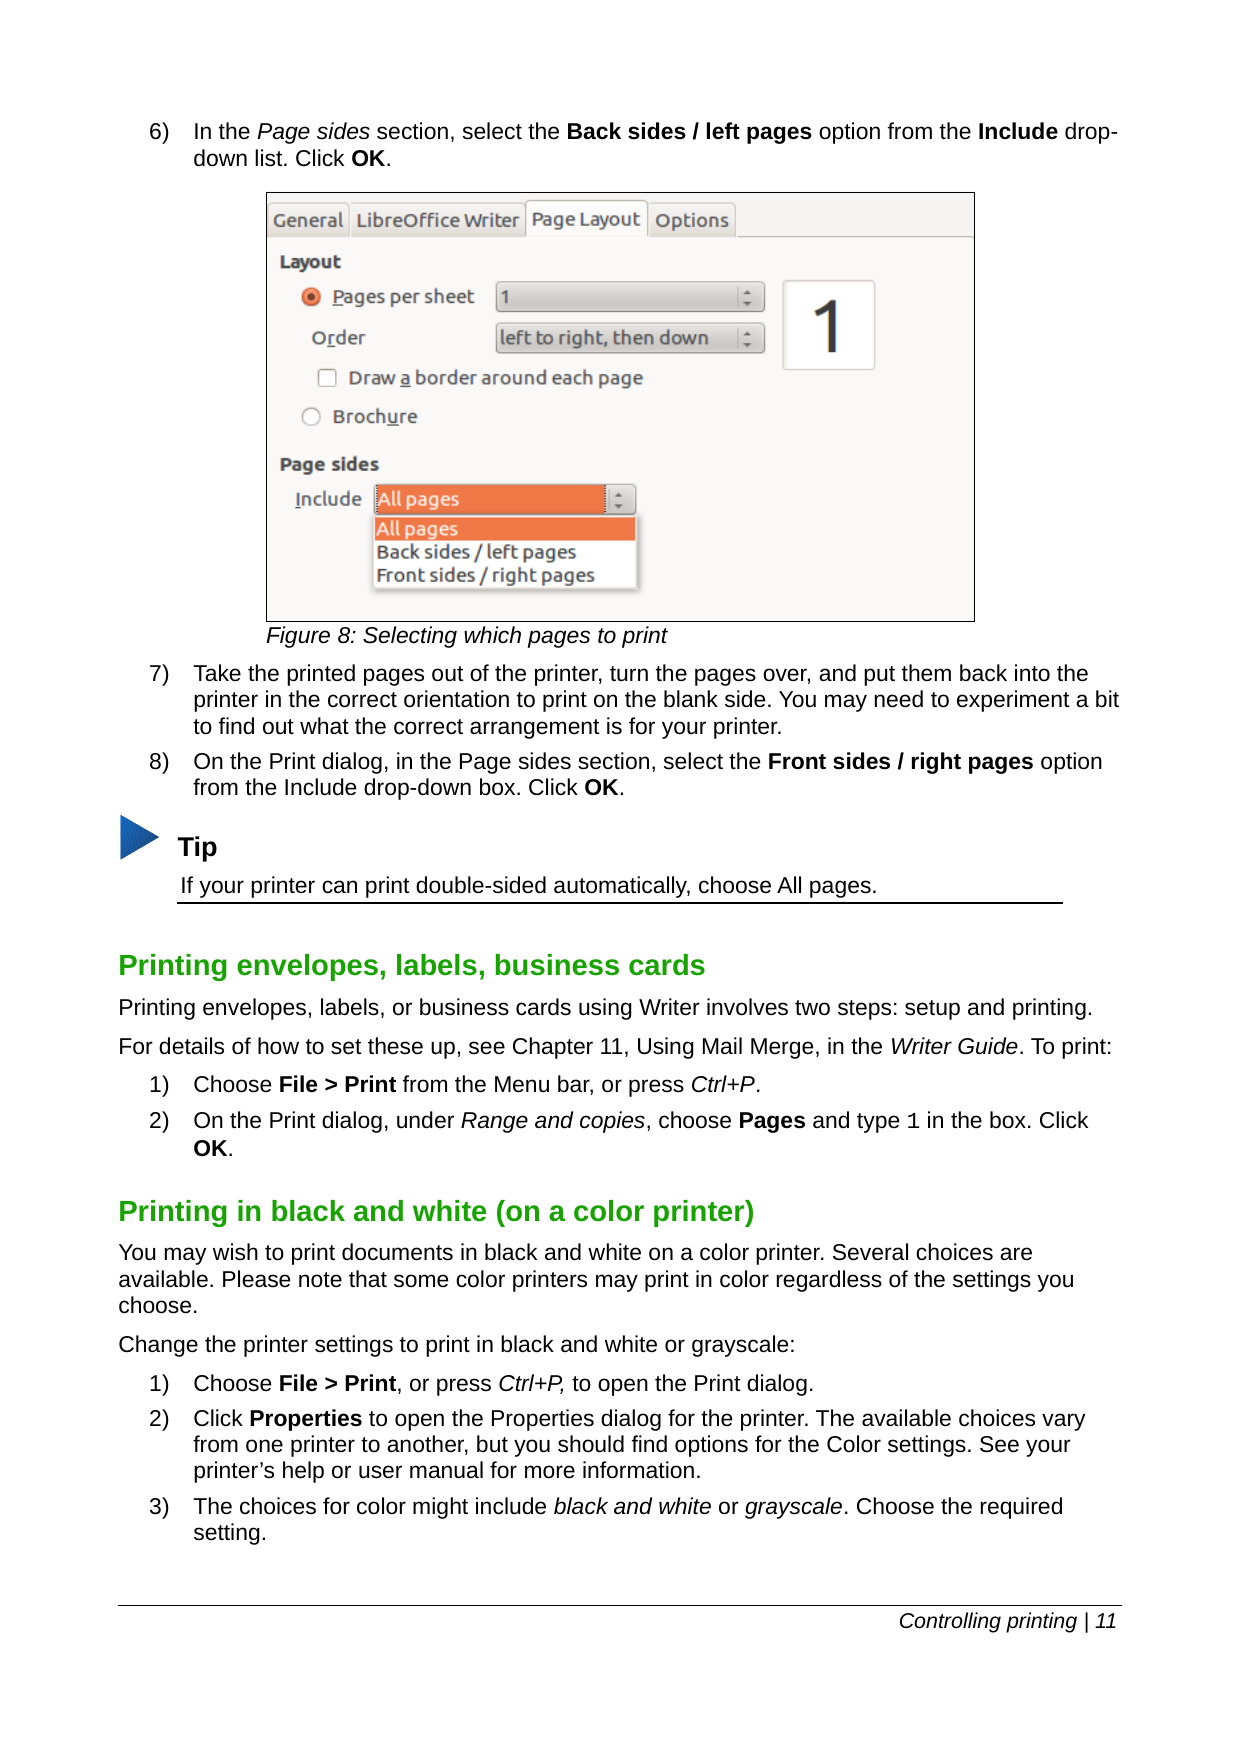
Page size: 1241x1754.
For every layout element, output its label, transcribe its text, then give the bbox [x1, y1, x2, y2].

subtitle Tip [118, 812, 1122, 862]
text Printing envelopes, labels, or business cards using Writer involves two steps: setup and printing. [118, 994, 1122, 1020]
list Click Properties to open the Properties dialog for the printer. The available choices vary from one printer to another, but you should find options for the Color settings. See your printer’s help or user manual for more information. [169, 1405, 1122, 1484]
list In the Page sides section, select the Back sides / left pages option from the Include drop-down list. Click OK. [169, 118, 1122, 171]
list On the Print dialog, in the Page sides section, select the Front sides / right pages option from the Include drop-down box. Click OK. [169, 748, 1122, 801]
subtitle Printing in black and white (on a color printer) [118, 1194, 1122, 1227]
list Take the printed pages out of the printer, turn the pages over, and put them back into the printer in the correct orientation to print on the blank side. You may need to experiment a bit to find out what the correct arrangement is for your printer. [169, 660, 1122, 739]
list The choices for color might include black and white or grayscale. Choose the required setting. [169, 1493, 1122, 1545]
text Figure 8: Selecting which pages to print [266, 622, 974, 648]
list Change the printer settings to print in black and white or grayscale: [118, 1331, 1122, 1357]
list Choose File > Print, or press Ctrl+P, to open the Print dialog. [169, 1369, 1122, 1396]
list On the Print dialog, under Range and copies, choose Pages and type 1 in the box. Click OK. [169, 1107, 1122, 1161]
text If your printer can print double-sided automatically, choose All pages. [177, 869, 1063, 902]
picture [267, 193, 974, 621]
subtitle Printing envelopes, labels, business cards [118, 948, 1122, 982]
list For details of how to set these up, see Chapter 11, Using Mail Merge, in the Writer Guide. To print: [118, 1033, 1122, 1059]
text You may wish to print documents in black and white on a color printer. Several choices are available. Please note that some color printers may print in color regardless of the settings you choose. [118, 1239, 1122, 1318]
list Choose File > Print from the Menu bar, or press Ctrl+P. [169, 1071, 1122, 1098]
